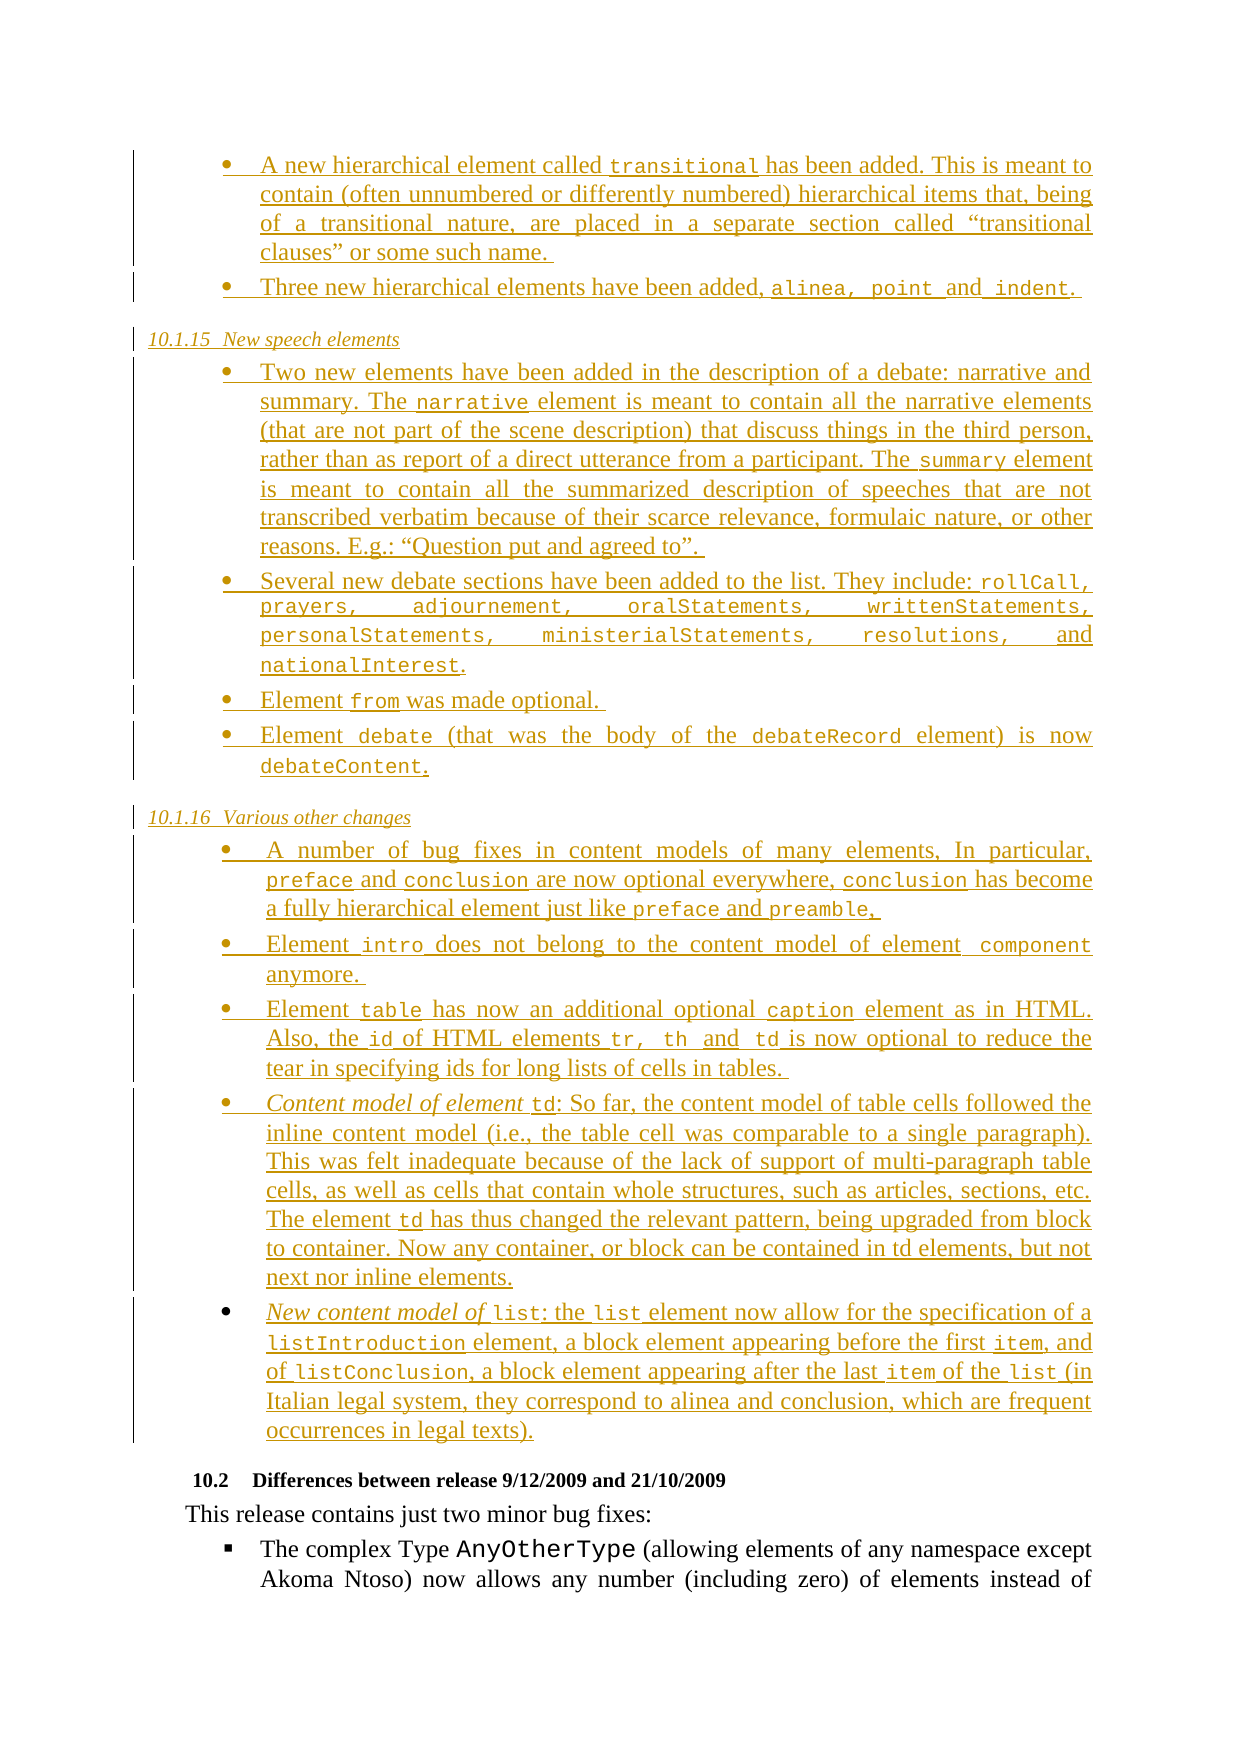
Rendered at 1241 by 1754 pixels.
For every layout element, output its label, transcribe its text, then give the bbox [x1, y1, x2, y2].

subtitle New speech elements [148, 327, 1092, 351]
list Element table has now an additional optional caption element as in HTML. [222, 994, 1092, 1019]
list A number of bug fixes in content models of many elements, In particular, [222, 835, 1092, 860]
list A new hierarchical element called transitional has been added. This is meant to [222, 150, 1092, 175]
list contain (often unnumbered or differently numbered) hierarchical items that, being of a transitional nature, are placed in a separate section called “transitional clauses” or some such name. [222, 176, 1092, 266]
list New content model of list: the list element now allow for the specification of a listIntroduction element, a block element appearing before the first item, and of listConclusion, a block element appearing after the last item of the list (in Italian legal system, they correspond to alinea and conclusion, which are frequent occurrences in legal texts). [222, 1297, 1092, 1443]
list The complex Type AnyOtherType (allowing elements of any namespace except Akoma Ntoso) now allows any number (including zero) of elements instead of [222, 1534, 1092, 1593]
list Also, the id of HTML elements tr, th and td is now optional to reduce the tear in specifying ids for long lists of cells in tables. [222, 1020, 1092, 1082]
list Two new elements have been added in the description of a debate: narrative and [222, 357, 1092, 382]
list Three new hierarchical elements have been added, alinea, point and indent. [222, 272, 1092, 302]
list Element intro does not belong to the content model of element component anymore. [222, 929, 1092, 988]
list summary. The narrative element is meant to contain all the narrative elements (that are not part of the scene description) that discuss things in the third person, rather than as report of a direct utterance from a participant. The summary element is meant to contain all the summarized description of speeches that are not transcribed verbatim because of their scarce relevance, formulaic nature, or other reasons. E.g.: “Question put and agreed to”. [222, 383, 1092, 560]
list Element from was made optional. [222, 685, 1092, 714]
subtitle Differences between release 9/12/2009 and 21/10/2009 [192, 1468, 1092, 1492]
list Content model of element td: So far, the content model of table cells followed the [222, 1088, 1092, 1113]
list Element debate (that was the body of the debateRecord element) is now [222, 721, 1092, 746]
list Several new debate sections have been added to the list. They include: rollCall, [222, 566, 1092, 592]
text This release contains just two minor bug fixes: [148, 1499, 1092, 1527]
list inline content model (i.e., the table cell was comparable to a single paragraph). This was felt inadequate because of the lack of support of multi-paragraph table cells, as well as cells that contain whole structures, such as articles, sections, etc. The element td has thus changed the relevant pattern, being upgraded from block to container. Now any container, or block can be contained in td elements, but not next nor inline elements. [222, 1114, 1092, 1291]
list prayers, adjournement, oralStatements, writtenStatements, personalStatements, ministerialStatements, resolutions, and nationalInterest. [222, 592, 1092, 678]
list debateContent. [222, 747, 1092, 780]
list preface and conclusion are now optional everywhere, conclusion has become a fully hierarchical element just like preface and preamble, [222, 862, 1092, 923]
subtitle Various other changes [148, 805, 1092, 829]
